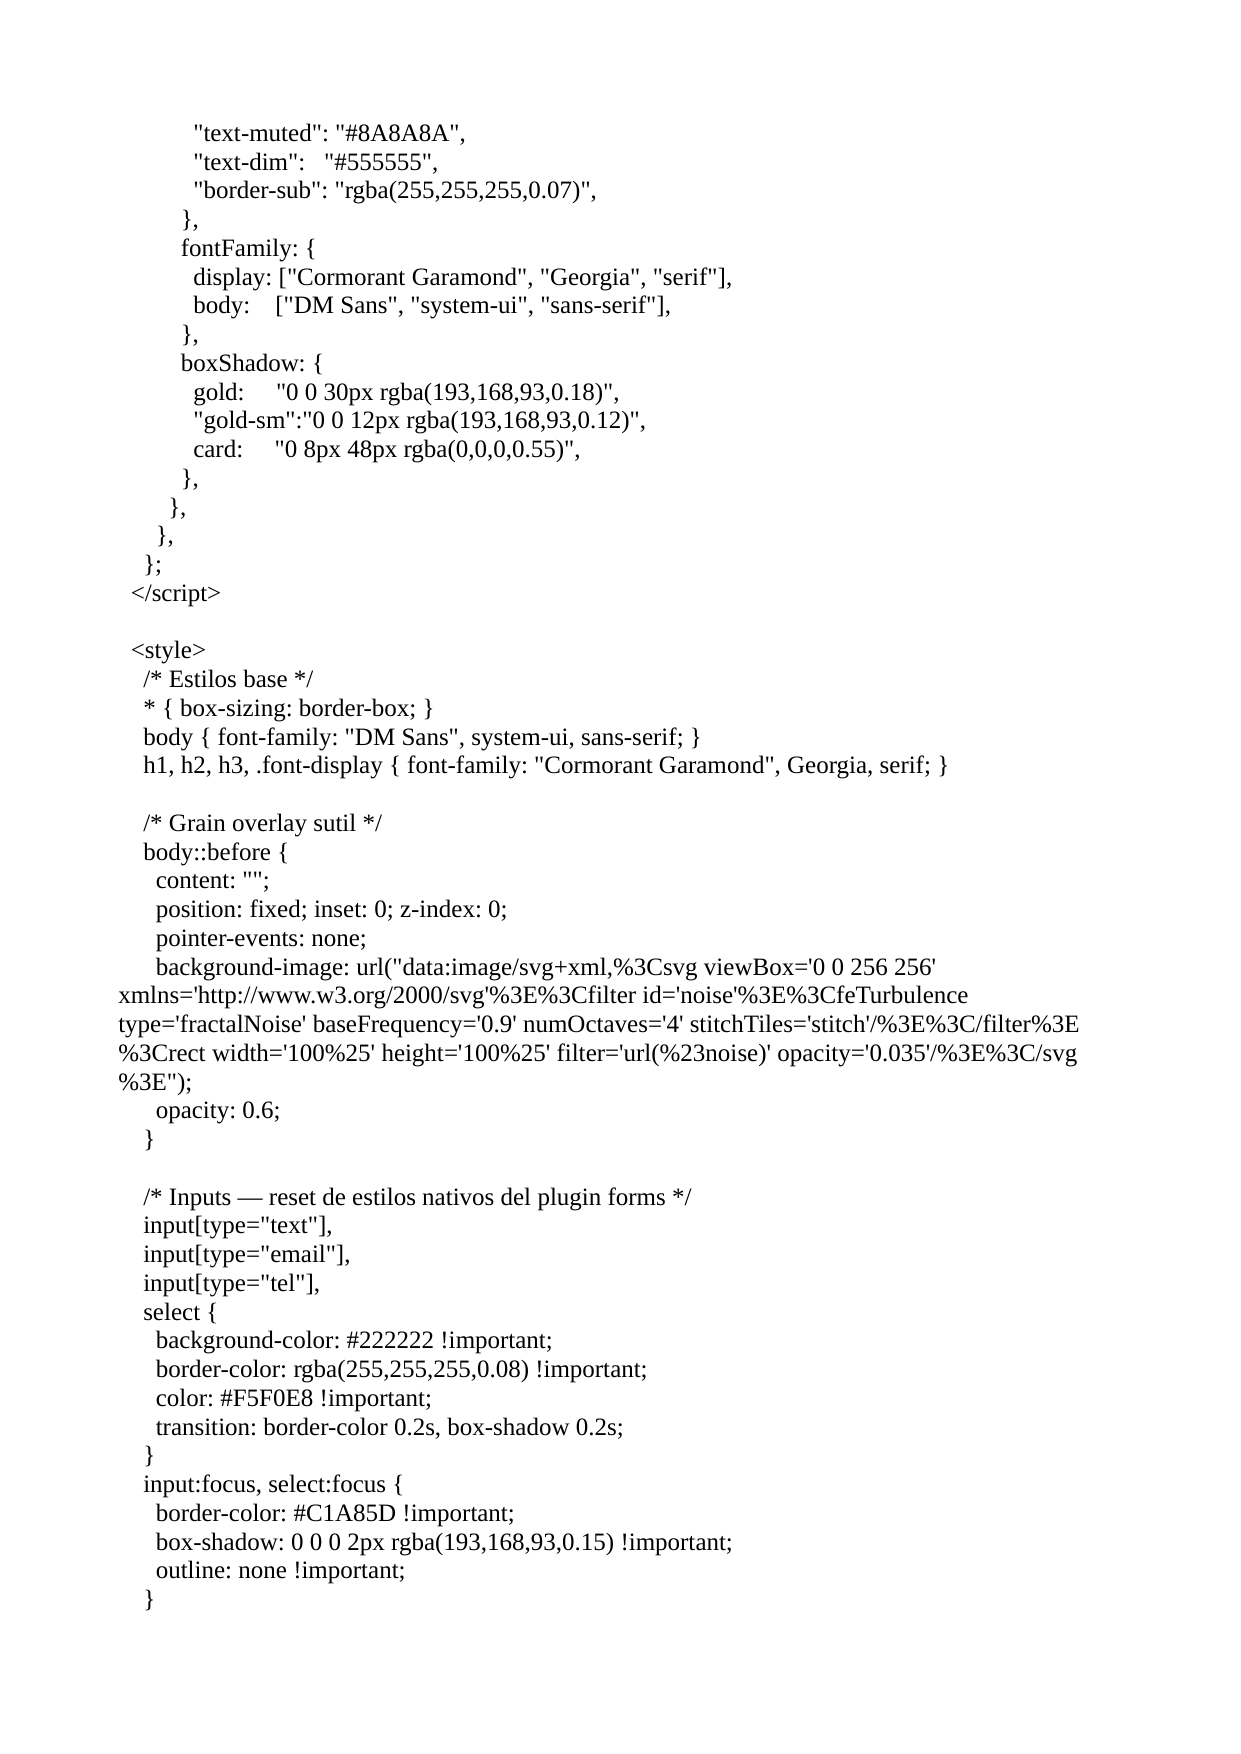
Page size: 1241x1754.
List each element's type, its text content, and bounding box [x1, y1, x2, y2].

table_cell "text-muted": "#8A8A8A", "text-dim": "#555555", "border-sub": "rgba(255,255,255,0.07)", }, fontFamily: { display: ["Cormorant Garamond", "Georgia", "serif"], body: ["DM Sans", "system-ui", "sans-serif"], }, boxShadow: { gold: "0 0 30px rgba(193,168,93,0.18)", "gold-sm":"0 0 12px rgba(193,168,93,0.12)", card: "0 8px 48px rgba(0,0,0,0.55)", }, }, }, }; </script> <style> /* Estilos base */ * { box-sizing: border-box; } body { font-family: "DM Sans", system-ui, sans-serif; } h1, h2, h3, .font-display { font-family: "Cormorant Garamond", Georgia, serif; } /* Grain overlay sutil */ body::before { content: ""; position: fixed; inset: 0; z-index: 0; pointer-events: none; background-image: url("data:image/svg+xml,%3Csvg viewBox='0 0 256 256' xmlns='http://www.w3.org/2000/svg'%3E%3Cfilter id='noise'%3E%3CfeTurbulence type='fractalNoise' baseFrequency='0.9' numOctaves='4' stitchTiles='stitch'/%3E%3C/filter%3E%3Crect width='100%25' height='100%25' filter='url(%23noise)' opacity='0.035'/%3E%3C/svg%3E"); opacity: 0.6; } /* Inputs — reset de estilos nativos del plugin forms */ input[type="text"], input[type="email"], input[type="tel"], select { background-color: #222222 !important; border-color: rgba(255,255,255,0.08) !important; color: #F5F0E8 !important; transition: border-color 0.2s, box-shadow 0.2s; } input:focus, select:focus { border-color: #C1A85D !important; box-shadow: 0 0 0 2px rgba(193,168,93,0.15) !important; outline: none !important; } [118, 118, 1122, 1613]
